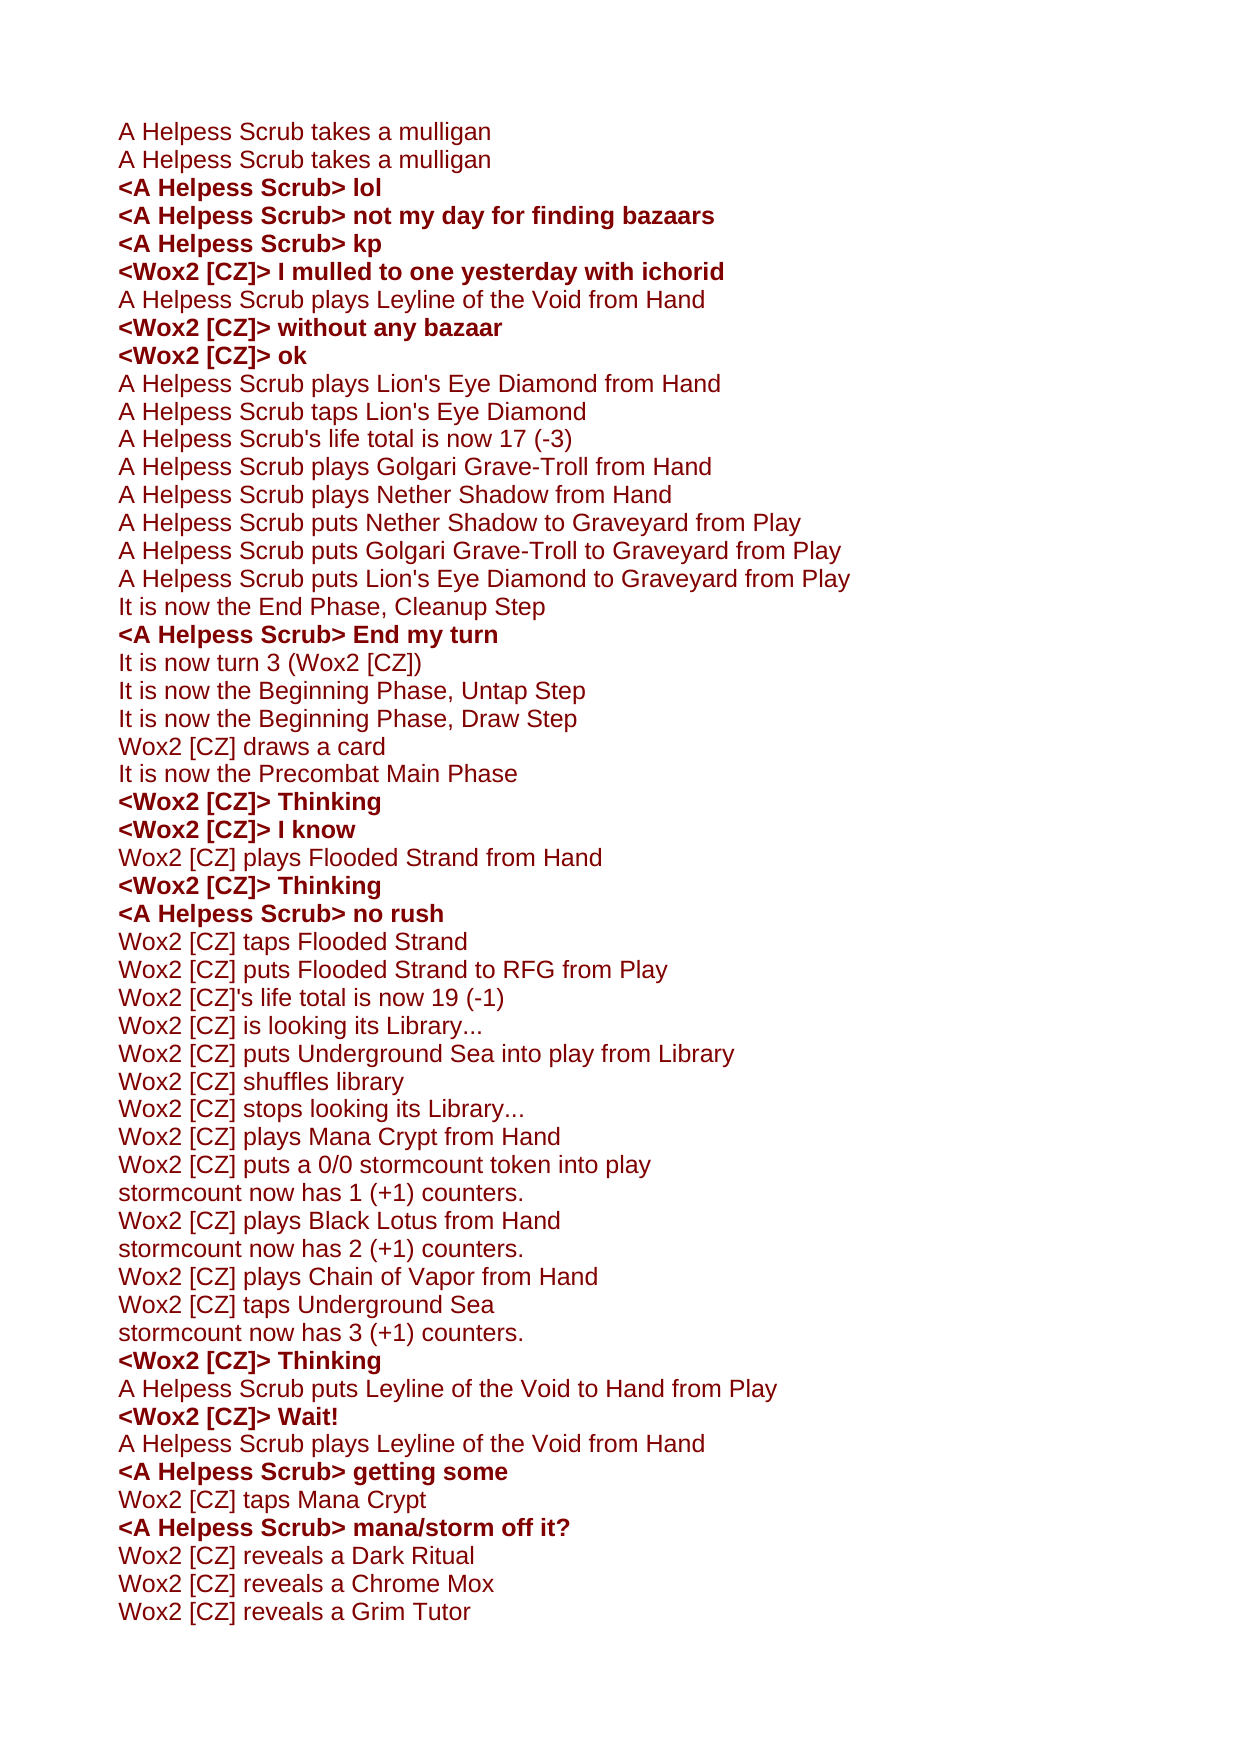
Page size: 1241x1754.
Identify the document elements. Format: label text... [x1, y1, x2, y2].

text stormcount now has 1 (+1) counters. [118, 1179, 1122, 1207]
text Wox2 [CZ] puts Underground Sea into play from Library [118, 1039, 1122, 1067]
text Wox2 [CZ] stops looking its Library... [118, 1095, 1122, 1123]
text Wox2 [CZ] shuffles library [118, 1067, 1122, 1095]
text Wox2 [CZ] plays Chain of Vapor from Hand [118, 1263, 1122, 1291]
text <A Helpess Scrub> mana/storm off it? [118, 1514, 1122, 1542]
text <A Helpess Scrub> lol [118, 174, 1122, 202]
text A Helpess Scrub's life total is now 17 (-3) [118, 425, 1122, 453]
text <Wox2 [CZ]> I mulled to one yesterday with ichorid [118, 258, 1122, 286]
text Wox2 [CZ] draws a card [118, 732, 1122, 760]
text It is now the Beginning Phase, Untap Step [118, 676, 1122, 704]
text A Helpess Scrub puts Lion's Eye Diamond to Graveyard from Play [118, 565, 1122, 593]
text It is now the End Phase, Cleanup Step [118, 593, 1122, 621]
text <Wox2 [CZ]> Wait! [118, 1402, 1122, 1430]
text Wox2 [CZ] reveals a Chrome Mox [118, 1570, 1122, 1598]
text <Wox2 [CZ]> I know [118, 816, 1122, 844]
text Wox2 [CZ] plays Black Lotus from Hand [118, 1207, 1122, 1235]
text It is now turn 3 (Wox2 [CZ]) [118, 648, 1122, 676]
text <A Helpess Scrub> End my turn [118, 621, 1122, 648]
text <A Helpess Scrub> no rush [118, 900, 1122, 928]
text Wox2 [CZ] plays Mana Crypt from Hand [118, 1123, 1122, 1151]
text <Wox2 [CZ]> Thinking [118, 872, 1122, 900]
text stormcount now has 2 (+1) counters. [118, 1235, 1122, 1263]
text <Wox2 [CZ]> ok [118, 341, 1122, 369]
text A Helpess Scrub plays Leyline of the Void from Hand [118, 286, 1122, 313]
text A Helpess Scrub plays Lion's Eye Diamond from Hand [118, 369, 1122, 397]
text <A Helpess Scrub> kp [118, 230, 1122, 258]
text Wox2 [CZ] taps Mana Crypt [118, 1486, 1122, 1514]
text Wox2 [CZ] plays Flooded Strand from Hand [118, 844, 1122, 872]
text Wox2 [CZ] reveals a Grim Tutor [118, 1598, 1122, 1626]
text <A Helpess Scrub> not my day for finding bazaars [118, 202, 1122, 230]
text Wox2 [CZ] reveals a Dark Ritual [118, 1542, 1122, 1570]
text <Wox2 [CZ]> without any bazaar [118, 313, 1122, 341]
text Wox2 [CZ] taps Underground Sea [118, 1291, 1122, 1318]
text <Wox2 [CZ]> Thinking [118, 788, 1122, 816]
text A Helpess Scrub plays Leyline of the Void from Hand [118, 1430, 1122, 1458]
text <A Helpess Scrub> getting some [118, 1458, 1122, 1486]
text A Helpess Scrub puts Nether Shadow to Graveyard from Play [118, 509, 1122, 537]
text A Helpess Scrub plays Golgari Grave-Troll from Hand [118, 453, 1122, 481]
text It is now the Precombat Main Phase [118, 760, 1122, 788]
text Wox2 [CZ] puts Flooded Strand to RFG from Play [118, 956, 1122, 983]
text A Helpess Scrub taps Lion's Eye Diamond [118, 397, 1122, 425]
text A Helpess Scrub takes a mulligan [118, 146, 1122, 174]
text A Helpess Scrub puts Leyline of the Void to Hand from Play [118, 1374, 1122, 1402]
text stormcount now has 3 (+1) counters. [118, 1318, 1122, 1346]
text Wox2 [CZ] is looking its Library... [118, 1011, 1122, 1039]
text Wox2 [CZ] taps Flooded Strand [118, 928, 1122, 956]
text Wox2 [CZ]'s life total is now 19 (-1) [118, 983, 1122, 1011]
text A Helpess Scrub plays Nether Shadow from Hand [118, 481, 1122, 509]
text A Helpess Scrub takes a mulligan [118, 118, 1122, 146]
text A Helpess Scrub puts Golgari Grave-Troll to Graveyard from Play [118, 537, 1122, 565]
text It is now the Beginning Phase, Draw Step [118, 704, 1122, 732]
text <Wox2 [CZ]> Thinking [118, 1346, 1122, 1374]
text Wox2 [CZ] puts a 0/0 stormcount token into play [118, 1151, 1122, 1179]
